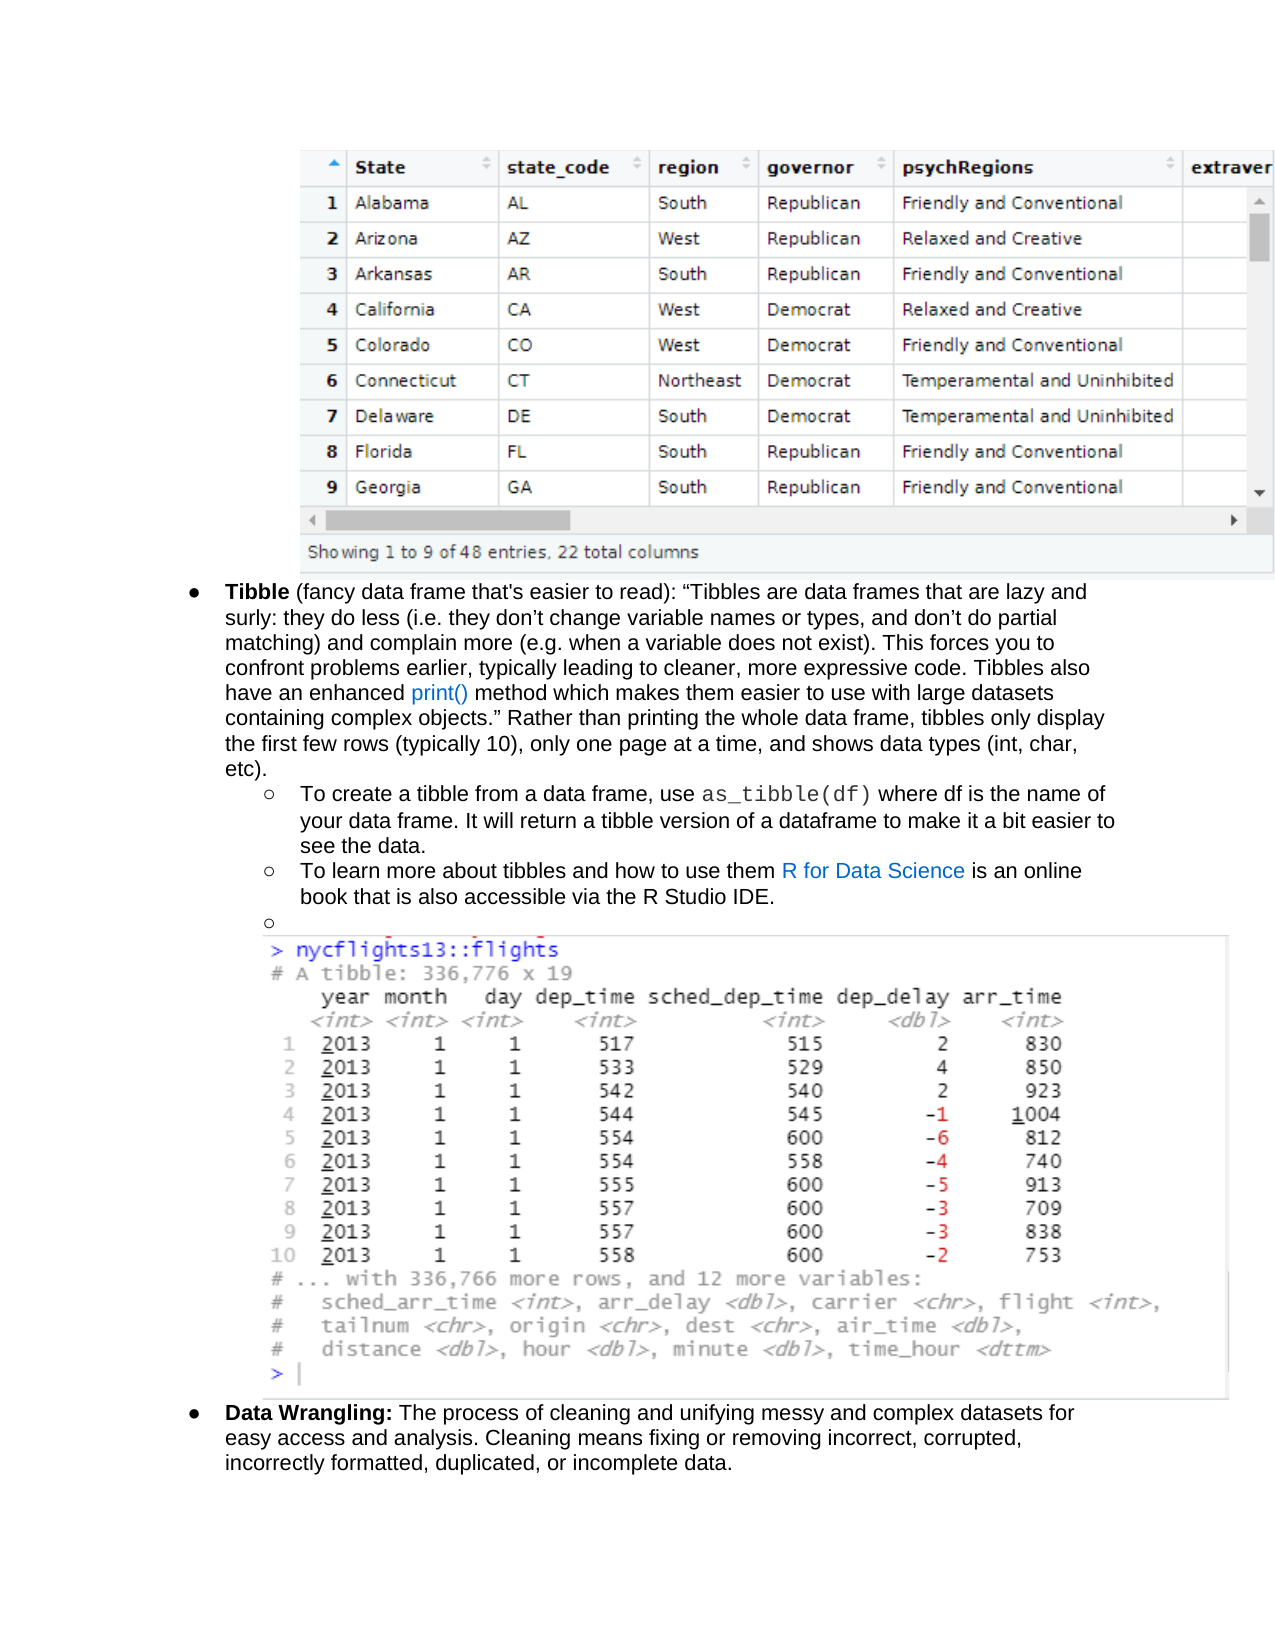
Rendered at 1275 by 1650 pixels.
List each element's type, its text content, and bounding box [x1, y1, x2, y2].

picture [300, 150, 1275, 580]
list To create a tibble from a data frame, use as_tibble(df) where df is the name of your data frame. It will return a tibble version of a dataframe to make it a bit easier to see the data. [262, 781, 1125, 858]
list [262, 150, 300, 579]
list Tibble (fancy data frame that's easier to read): “Tibbles are data frames that are lazy and surly: they do less (i.e. they don’t change variable names or types, and don’t do partial matching) and complain more (e.g. when a variable does not exist). This forces you to confront problems earlier, typically leading to cleaner, more expressive code. Tibbles also have an enhanced print() method which makes them easier to use with large datasets containing complex objects.” Rather than printing the whole data frame, tibbles only display the first few rows (typically 10), only one page at a time, and shows data types (int, char, etc). [187, 579, 1125, 781]
list To learn more about tibbles and how to use them R for Data Science is an online book that is also accessible via the R Studio IDE. [262, 858, 1125, 909]
picture [262, 935, 1230, 1400]
list Data Wrangling: The process of cleaning and unifying messy and complex datasets for easy access and analysis. Cleaning means fixing or removing incorrect, corrupted, incorrectly formatted, duplicated, or incomplete data. [187, 1400, 1125, 1475]
